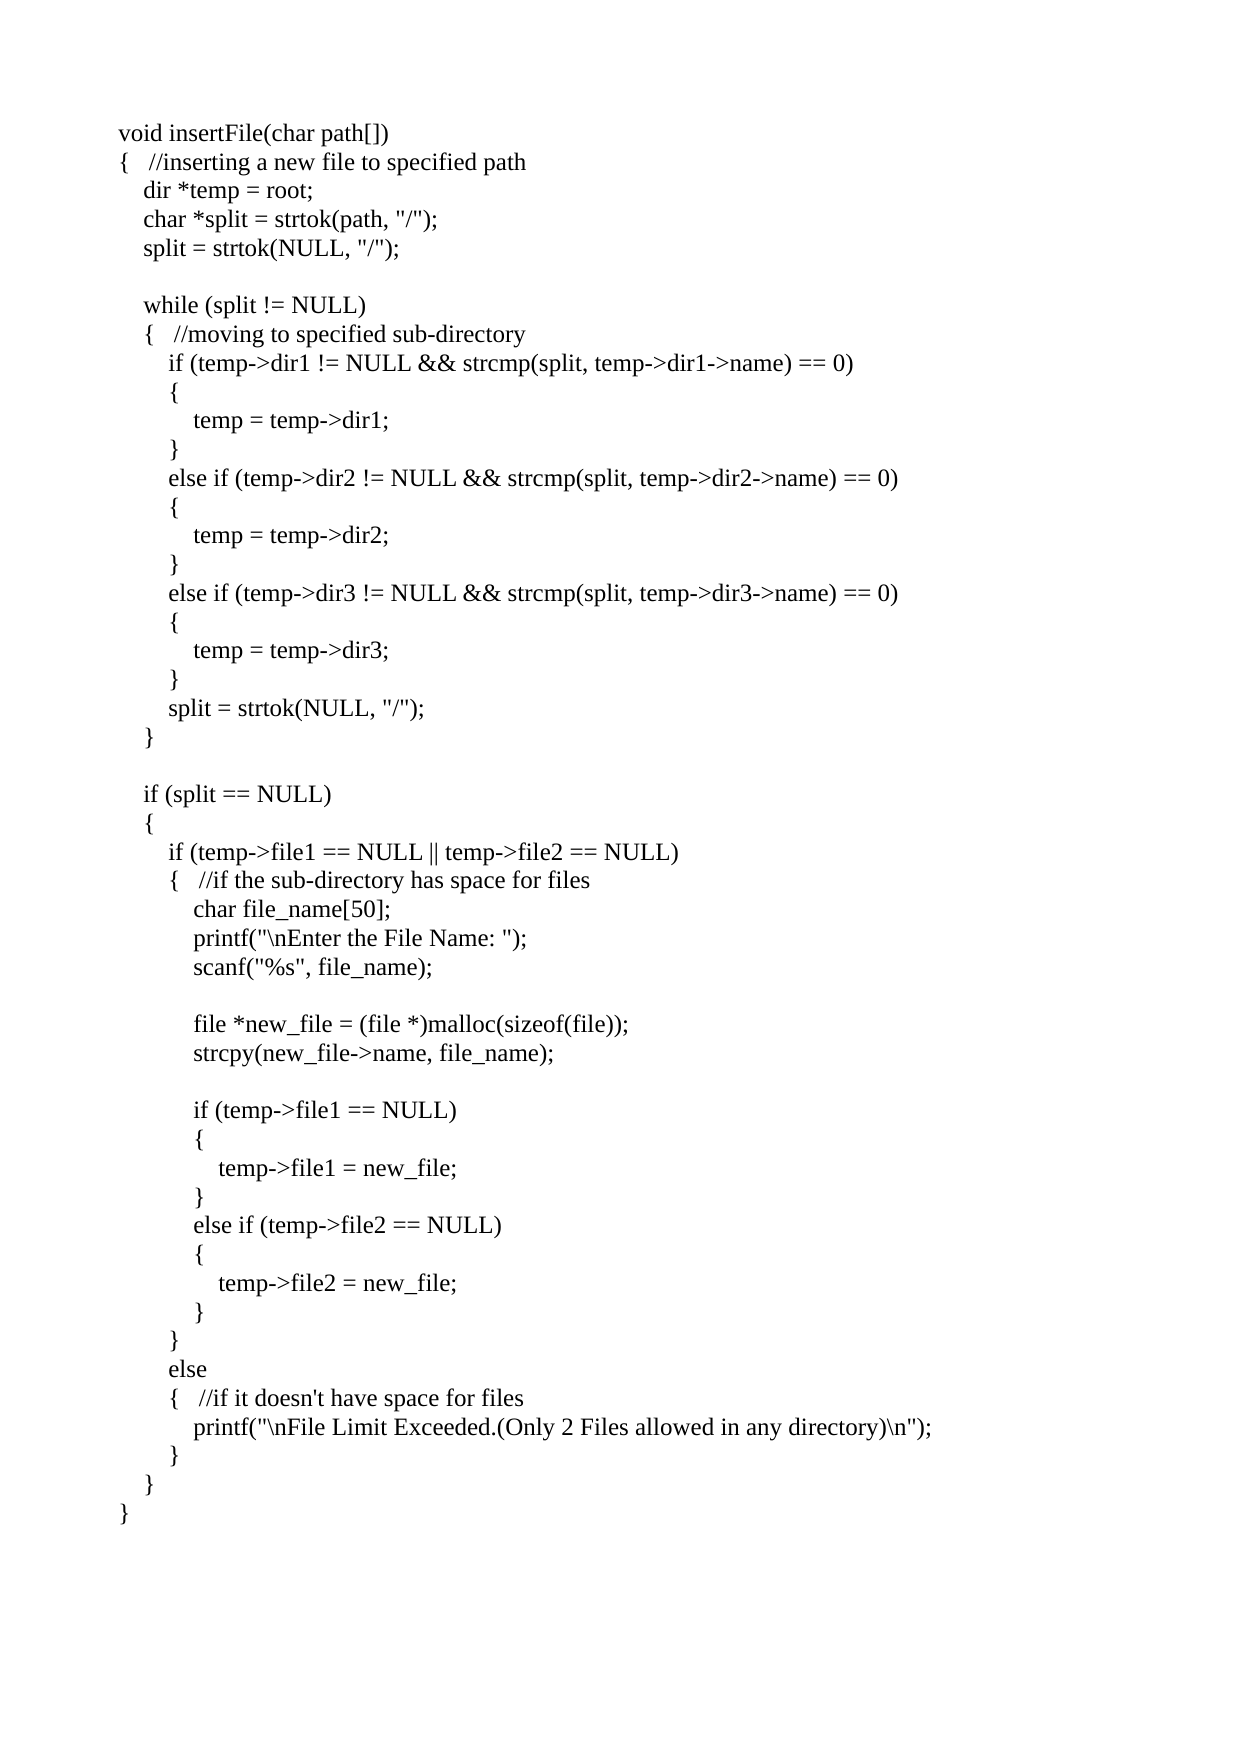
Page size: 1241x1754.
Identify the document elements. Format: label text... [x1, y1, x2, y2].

text } [118, 1297, 1122, 1326]
text { [118, 377, 1122, 406]
text char *split = strtok(path, "/"); [118, 204, 1122, 233]
text temp = temp->dir1; [118, 406, 1122, 434]
text scanf("%s", file_name); [118, 952, 1122, 981]
text } [118, 1469, 1122, 1498]
text { [118, 808, 1122, 837]
text else [118, 1354, 1122, 1383]
text char file_name[50]; [118, 894, 1122, 923]
text split = strtok(NULL, "/"); [118, 233, 1122, 262]
text { //if the sub-directory has space for files [118, 866, 1122, 894]
text split = strtok(NULL, "/"); [118, 693, 1122, 722]
text { [118, 1239, 1122, 1268]
text } [118, 1182, 1122, 1211]
text file *new_file = (file *)malloc(sizeof(file)); [118, 1009, 1122, 1038]
text { //inserting a new file to specified path [118, 147, 1122, 176]
text } [118, 1498, 1122, 1527]
text printf("\nFile Limit Exceeded.(Only 2 Files allowed in any directory)\n"); [118, 1412, 1122, 1441]
text { [118, 492, 1122, 521]
text temp = temp->dir3; [118, 636, 1122, 664]
text if (temp->file1 == NULL) [118, 1096, 1122, 1124]
text } [118, 1441, 1122, 1469]
text } [118, 664, 1122, 693]
text else if (temp->dir2 != NULL && strcmp(split, temp->dir2->name) == 0) [118, 463, 1122, 492]
text if (temp->file1 == NULL || temp->file2 == NULL) [118, 837, 1122, 866]
text else if (temp->dir3 != NULL && strcmp(split, temp->dir3->name) == 0) [118, 578, 1122, 607]
text else if (temp->file2 == NULL) [118, 1211, 1122, 1239]
text } [118, 722, 1122, 751]
text } [118, 434, 1122, 463]
text if (split == NULL) [118, 779, 1122, 808]
text while (split != NULL) [118, 291, 1122, 319]
text strcpy(new_file->name, file_name); [118, 1038, 1122, 1067]
text printf("\nEnter the File Name: "); [118, 923, 1122, 952]
text temp->file1 = new_file; [118, 1153, 1122, 1182]
text void insertFile(char path[]) [118, 118, 1122, 147]
text dir *temp = root; [118, 176, 1122, 204]
text } [118, 1326, 1122, 1354]
text temp = temp->dir2; [118, 521, 1122, 549]
text { //if it doesn't have space for files [118, 1383, 1122, 1412]
text if (temp->dir1 != NULL && strcmp(split, temp->dir1->name) == 0) [118, 348, 1122, 377]
text { //moving to specified sub-directory [118, 319, 1122, 348]
text } [118, 549, 1122, 578]
text temp->file2 = new_file; [118, 1268, 1122, 1297]
text { [118, 1124, 1122, 1153]
text { [118, 607, 1122, 636]
